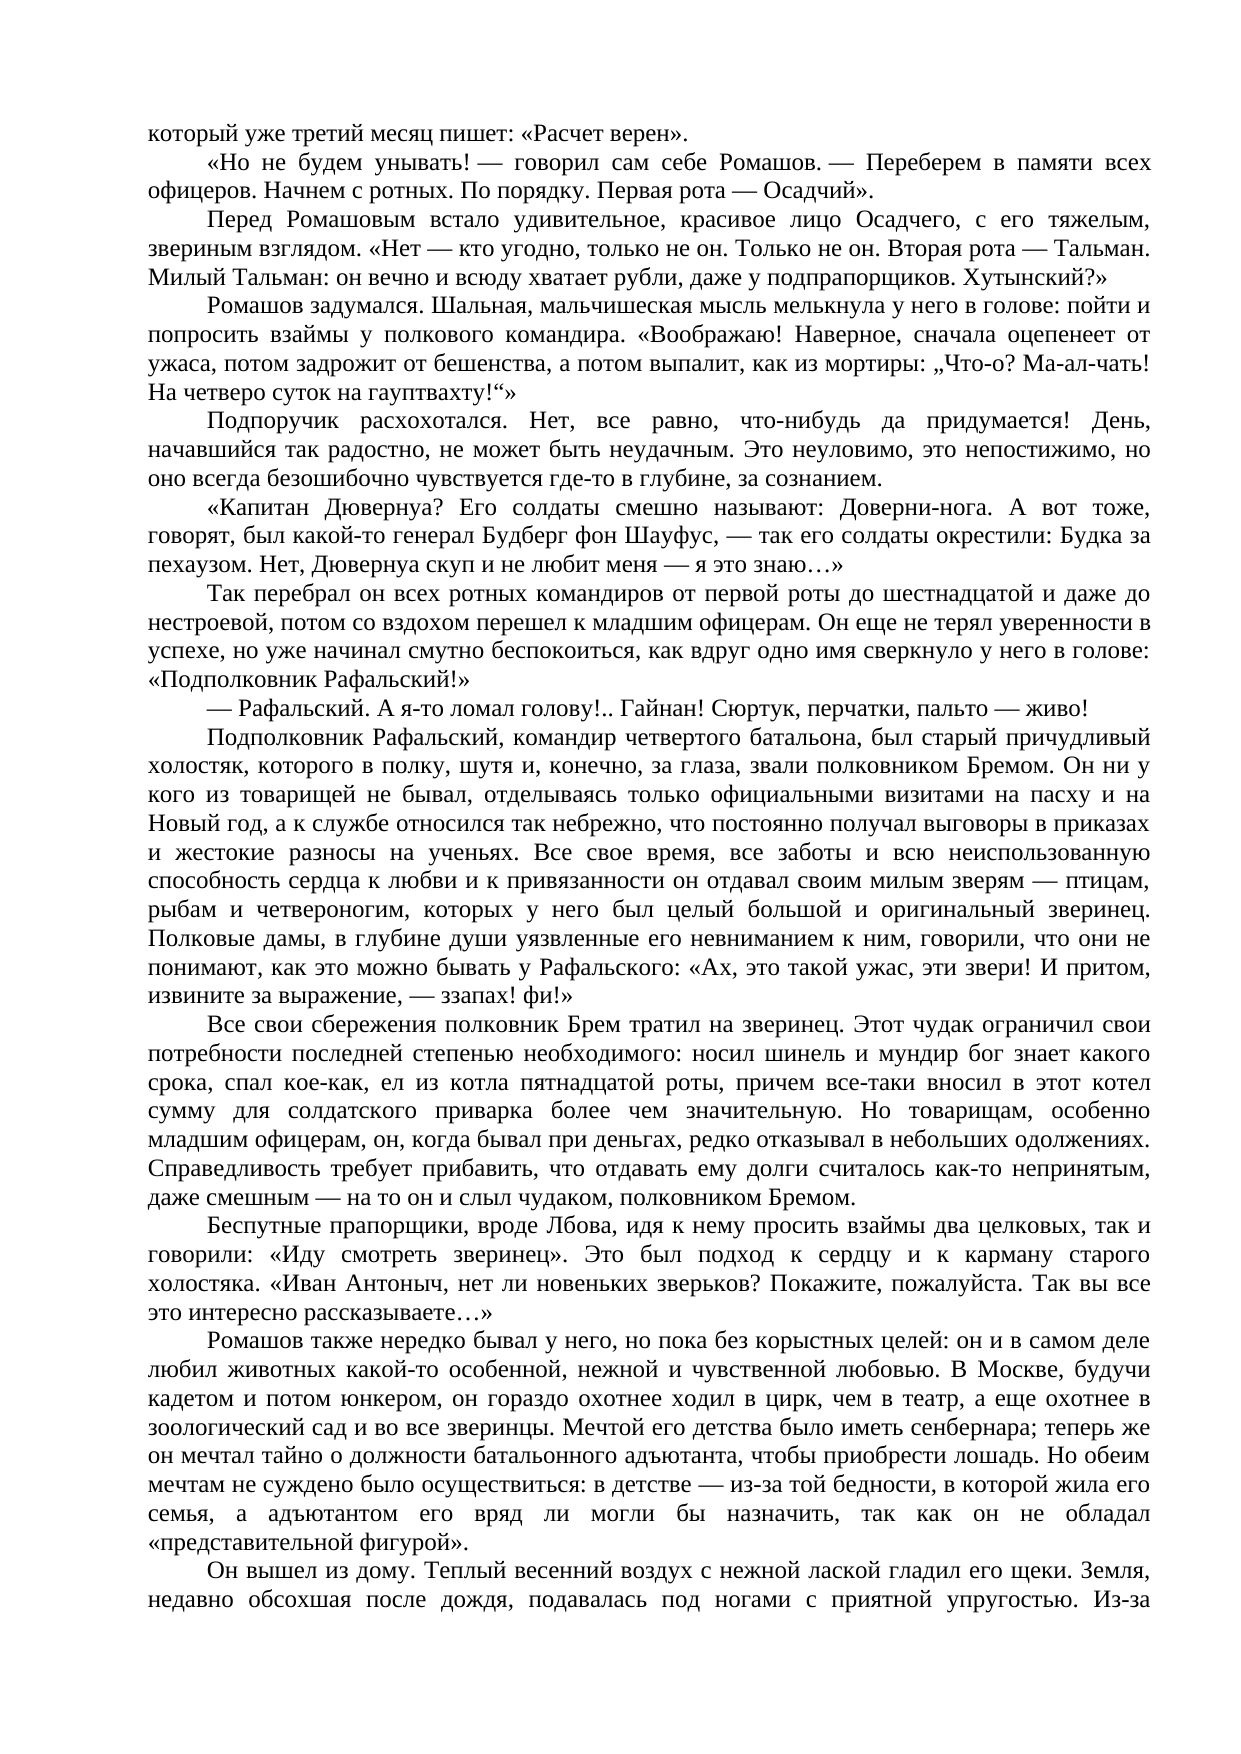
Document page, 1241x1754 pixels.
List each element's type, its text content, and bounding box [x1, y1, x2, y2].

text Перед Ромашовым встало удивительное, красивое лицо Осадчего, с его тяжелым, звериным взглядом. «Нет — кто угодно, только не он. Только не он. Вторая рота — Тальман. Милый Тальман: он вечно и всюду хватает рубли, даже у подпрапорщиков. Хутынский?» [148, 204, 1152, 291]
text Ромашов также нередко бывал у него, но пока без корыстных целей: он и в самом деле любил животных какой-то особенной, нежной и чувственной любовью. В Москве, будучи кадетом и потом юнкером, он гораздо охотнее ходил в цирк, чем в театр, а еще охотнее в зоологический сад и во все зверинцы. Мечтой его детства было иметь сенбернара; теперь же он мечтал тайно о должности батальонного адъютанта, чтобы приобрести лошадь. Но обеим мечтам не суждено было осуществиться: в детстве — из-за той бедности, в которой жила его семья, а адъютантом его вряд ли могли бы назначить, так как он не обладал «представительной фигурой». [148, 1326, 1152, 1556]
text который уже третий месяц пишет: «Расчет верен». [148, 118, 1152, 147]
text Беспутные прапорщики, вроде Лбова, идя к нему просить взаймы два целковых, так и говорили: «Иду смотреть зверинец». Это был подход к сердцу и к карману старого холостяка. «Иван Антоныч, нет ли новеньких зверьков? Покажите, пожалуйста. Так вы все это интересно рассказываете…» [148, 1211, 1152, 1326]
text — Рафальский. А я-то ломал голову!.. Гайнан! Сюртук, перчатки, пальто — живо! [148, 693, 1152, 722]
text Все свои сбережения полковник Брем тратил на зверинец. Этот чудак ограничил свои потребности последней степенью необходимого: носил шинель и мундир бог знает какого срока, спал кое-как, ел из котла пятнадцатой роты, причем все-таки вносил в этот котел сумму для солдатского приварка более чем значительную. Но товарищам, особенно младшим офицерам, он, когда бывал при деньгах, редко отказывал в небольших одолжениях. Справедливость требует прибавить, что отдавать ему долги считалось как-то непринятым, даже смешным — на то он и слыл чудаком, полковником Бремом. [148, 1009, 1152, 1211]
text Он вышел из дому. Теплый весенний воздух с нежной лаской гладил его щеки. Земля, недавно обсохшая после дождя, подавалась под ногами с приятной упругостью. Из-за [148, 1556, 1152, 1613]
text «Но не будем унывать! — говорил сам себе Ромашов. — Переберем в памяти всех офицеров. Начнем с ротных. По порядку. Первая рота — Осадчий». [148, 147, 1152, 204]
text «Капитан Дювернуа? Его солдаты смешно называют: Доверни-нога. А вот тоже, говорят, был какой-то генерал Будберг фон Шауфус, — так его солдаты окрестили: Будка за пехаузом. Нет, Дювернуа скуп и не любит меня — я это знаю…» [148, 492, 1152, 578]
text Ромашов задумался. Шальная, мальчишеская мысль мелькнула у него в голове: пойти и попросить взаймы у полкового командира. «Воображаю! Наверное, сначала оцепенеет от ужаса, потом задрожит от бешенства, а потом выпалит, как из мортиры: „Что-о? Ма-ал-чать! На четверо суток на гауптвахту!“» [148, 291, 1152, 406]
text Подпоручик расхохотался. Нет, все равно, что-нибудь да придумается! День, начавшийся так радостно, не может быть неудачным. Это неуловимо, это непостижимо, но оно всегда безошибочно чувствуется где-то в глубине, за сознанием. [148, 406, 1152, 492]
text Подполковник Рафальский, командир четвертого батальона, был старый причудливый холостяк, которого в полку, шутя и, конечно, за глаза, звали полковником Бремом. Он ни у кого из товарищей не бывал, отделываясь только официальными визитами на пасху и на Новый год, а к службе относился так небрежно, что постоянно получал выговоры в приказах и жестокие разносы на ученьях. Все свое время, все заботы и всю неиспользованную способность сердца к любви и к привязанности он отдавал своим милым зверям — птицам, рыбам и четвероногим, которых у него был целый большой и оригинальный зверинец. Полковые дамы, в глубине души уязвленные его невниманием к ним, говорили, что они не понимают, как это можно бывать у Рафальского: «Ах, это такой ужас, эти звери! И притом, извините за выражение, — ззапах! фи!» [148, 722, 1152, 1009]
text Так перебрал он всех ротных командиров от первой роты до шестнадцатой и даже до нестроевой, потом со вздохом перешел к младшим офицерам. Он еще не терял уверенности в успехе, но уже начинал смутно беспокоиться, как вдруг одно имя сверкнуло у него в голове: «Подполковник Рафальский!» [148, 578, 1152, 693]
